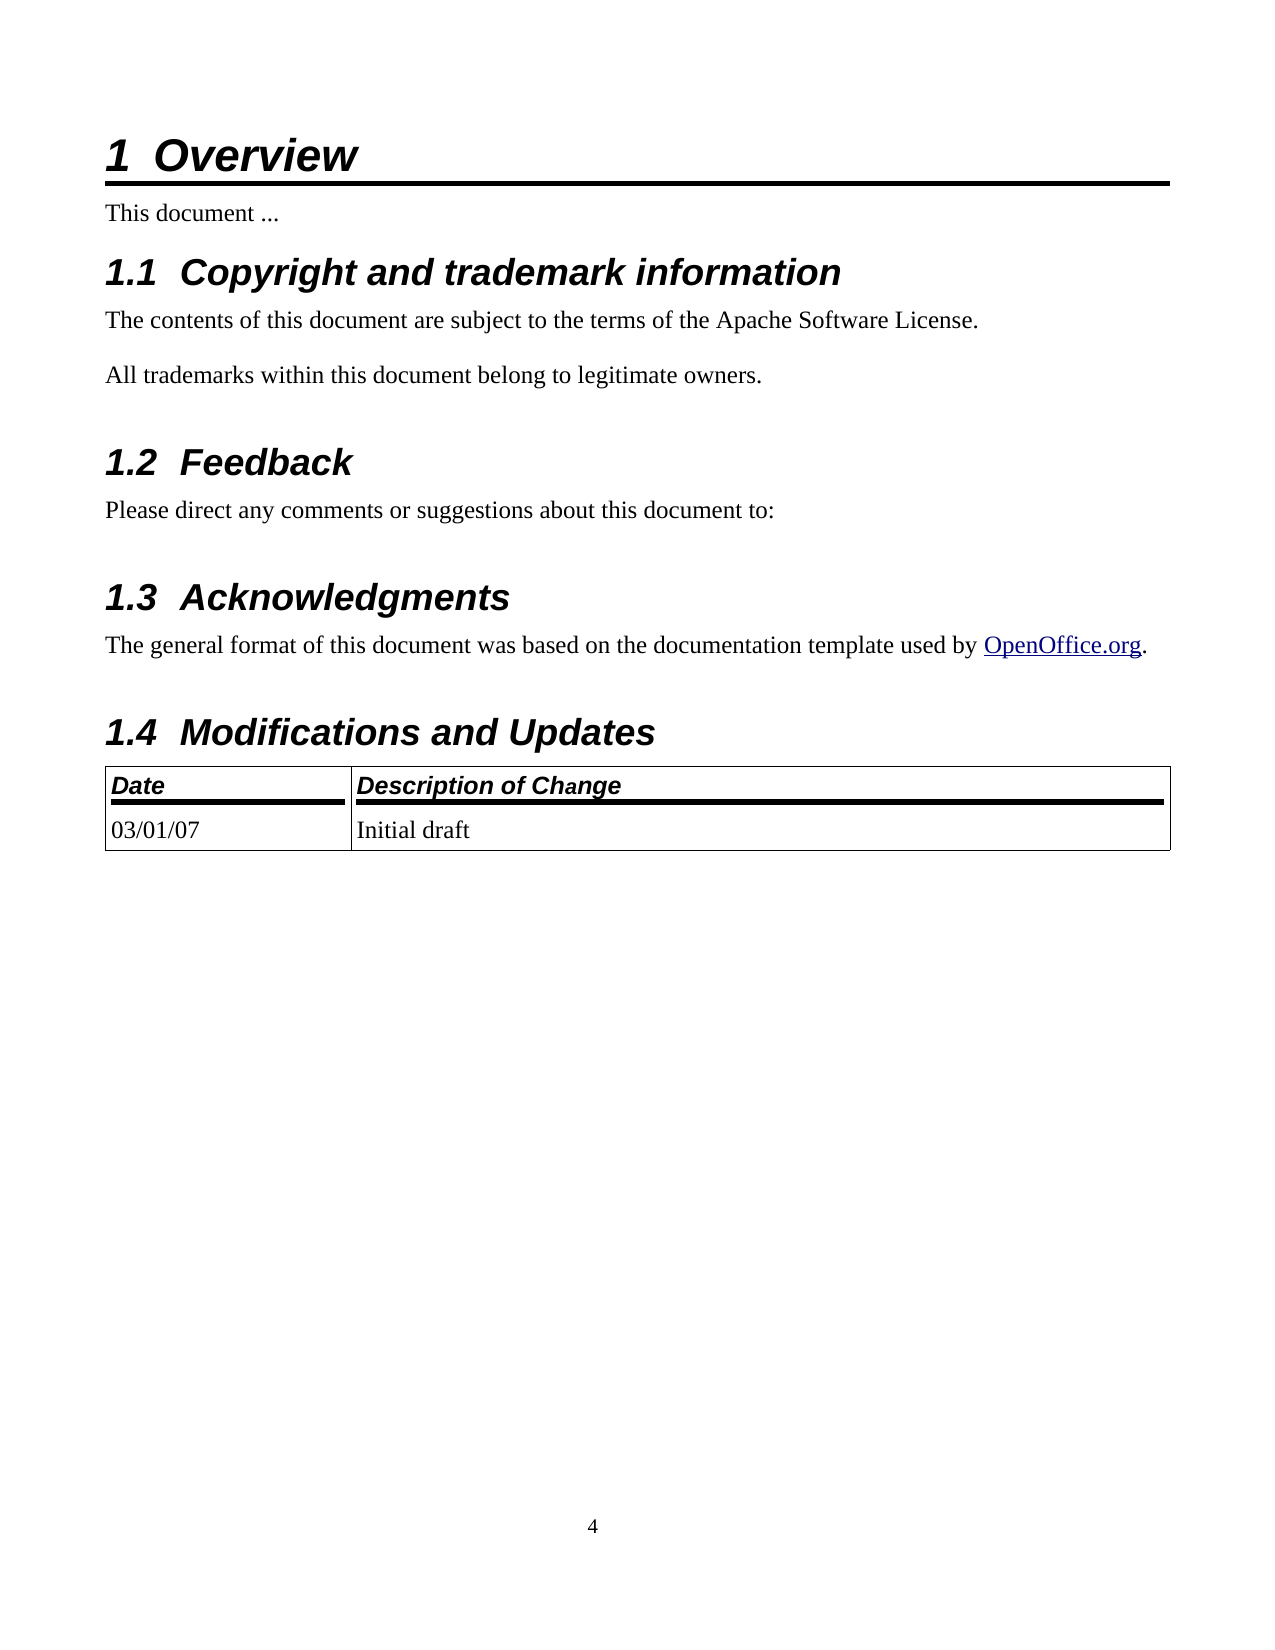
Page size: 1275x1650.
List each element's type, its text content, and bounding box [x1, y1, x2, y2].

table_header Description of Change [352, 767, 1170, 811]
subtitle Feedback [105, 442, 1170, 484]
text Please direct any comments or suggestions about this document to: [105, 496, 1170, 524]
text All trademarks within this document belong to legitimate owners. [105, 361, 1170, 389]
table_header Date [106, 767, 351, 811]
subtitle Overview [105, 130, 1170, 181]
text This document ... [105, 199, 1170, 227]
text The general format of this document was based on the documentation template used by OpenOffice.org. [105, 631, 1170, 659]
subtitle Modifications and Updates [105, 711, 1170, 753]
table_cell 03/01/07 [106, 811, 351, 850]
subtitle Acknowledgments [105, 577, 1170, 618]
text The contents of this document are subject to the terms of the Apache Software License. [105, 306, 1170, 334]
subtitle Copyright and trademark information [105, 252, 1170, 293]
table_cell Initial draft [352, 811, 1170, 850]
